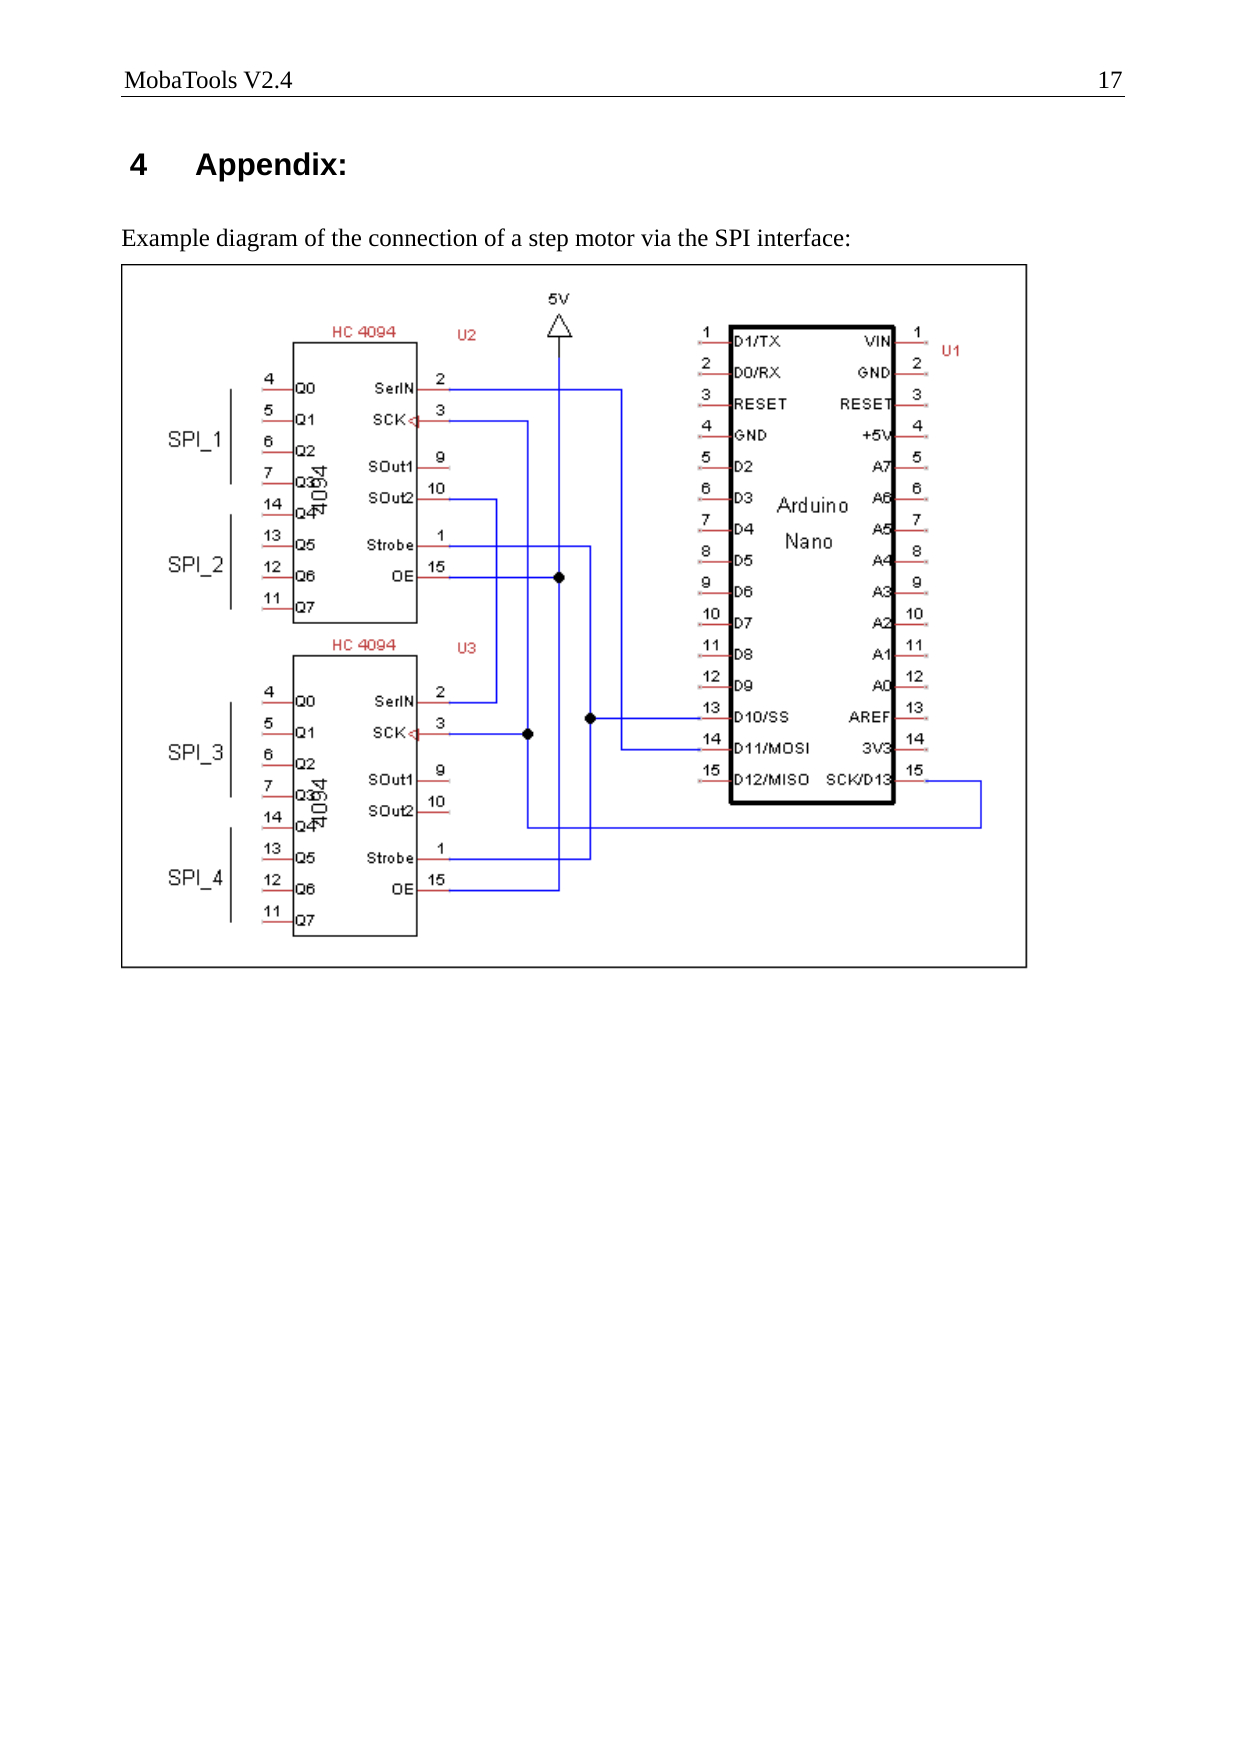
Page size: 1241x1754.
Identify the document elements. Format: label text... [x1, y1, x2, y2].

picture [121, 264, 1043, 984]
text Example diagram of the connection of a step motor via the SPI interface: [121, 194, 1125, 252]
subtitle Appendix: [121, 146, 1125, 182]
